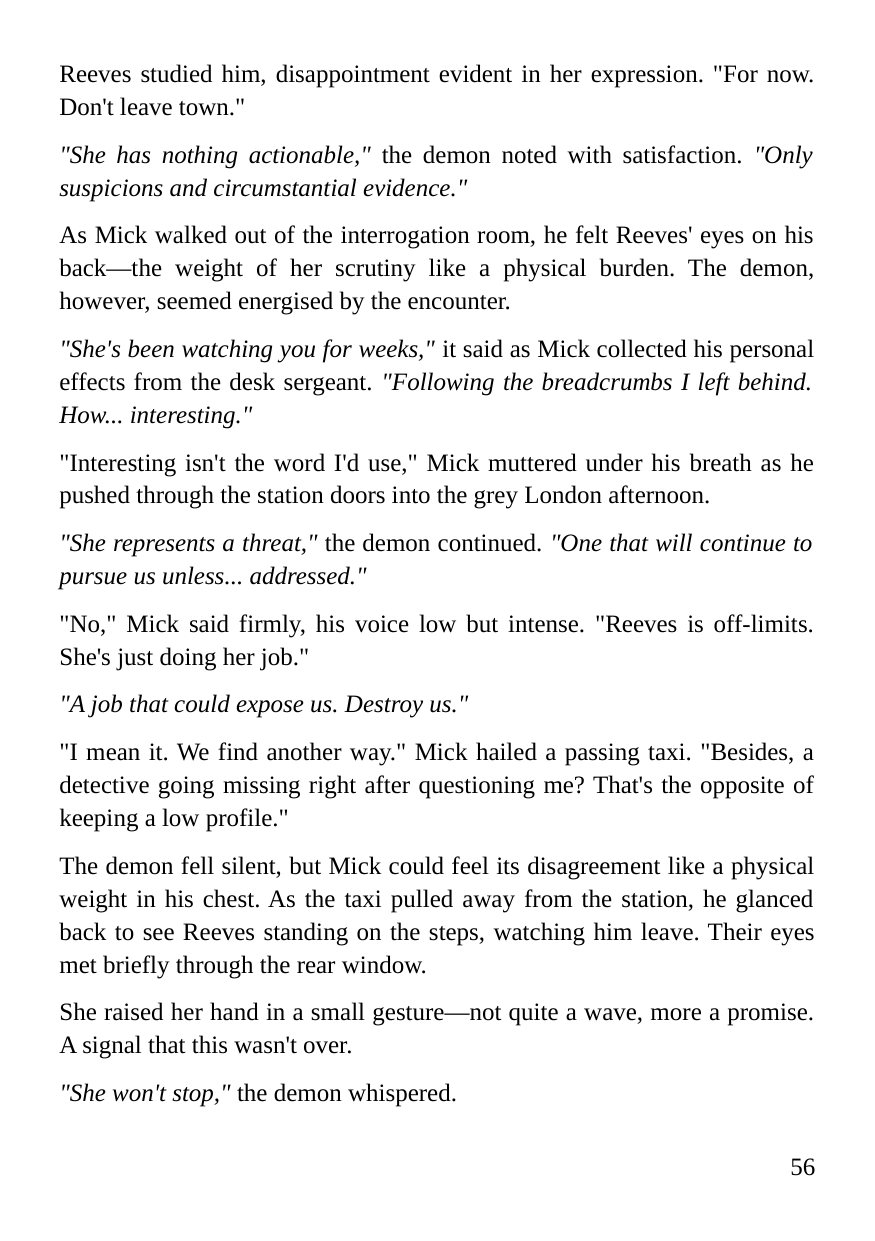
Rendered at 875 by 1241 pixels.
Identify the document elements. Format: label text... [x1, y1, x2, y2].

text Reeves studied him, disappointment evident in her expression. "For now. Don't leave town." [59, 59, 815, 121]
text "She won't stop," the demon whispered. [59, 1078, 815, 1107]
text "She has nothing actionable," the demon noted with satisfaction. "Only suspicions and circumstantial evidence." [59, 140, 815, 201]
text The demon fell silent, but Mick could feel its disagreement like a physical weight in his chest. As the taxi pulled away from the station, he glanced back to see Reeves standing on the steps, watching him leave. Their eyes met briefly through the rear window. [59, 851, 815, 978]
text "Interesting isn't the word I'd use," Mick muttered under his breath as he pushed through the station doors into the grey London afternoon. [59, 448, 815, 509]
text "I mean it. We find another way." Mick hailed a passing taxi. "Besides, a detective going missing right after questioning me? That's the opposite of keeping a low profile." [59, 737, 815, 832]
text "No," Mick said firmly, his voice low but intense. "Reeves is off-limits. She's just doing her job." [59, 609, 815, 671]
text She raised her hand in a small gesture—not quite a wave, more a promise. A signal that this wasn't over. [59, 997, 815, 1059]
text "A job that could expose us. Destroy us." [59, 689, 815, 718]
text "She's been watching you for weeks," it said as Mick collected his personal effects from the desk sergeant. "Following the breadcrumbs I left behind. How... interesting." [59, 334, 815, 429]
text As Mick walked out of the interrogation room, he felt Reeves' eyes on his back—the weight of her scrutiny like a physical burden. The demon, however, seemed energised by the encounter. [59, 220, 815, 315]
text "She represents a threat," the demon continued. "One that will continue to pursue us unless... addressed." [59, 528, 815, 590]
